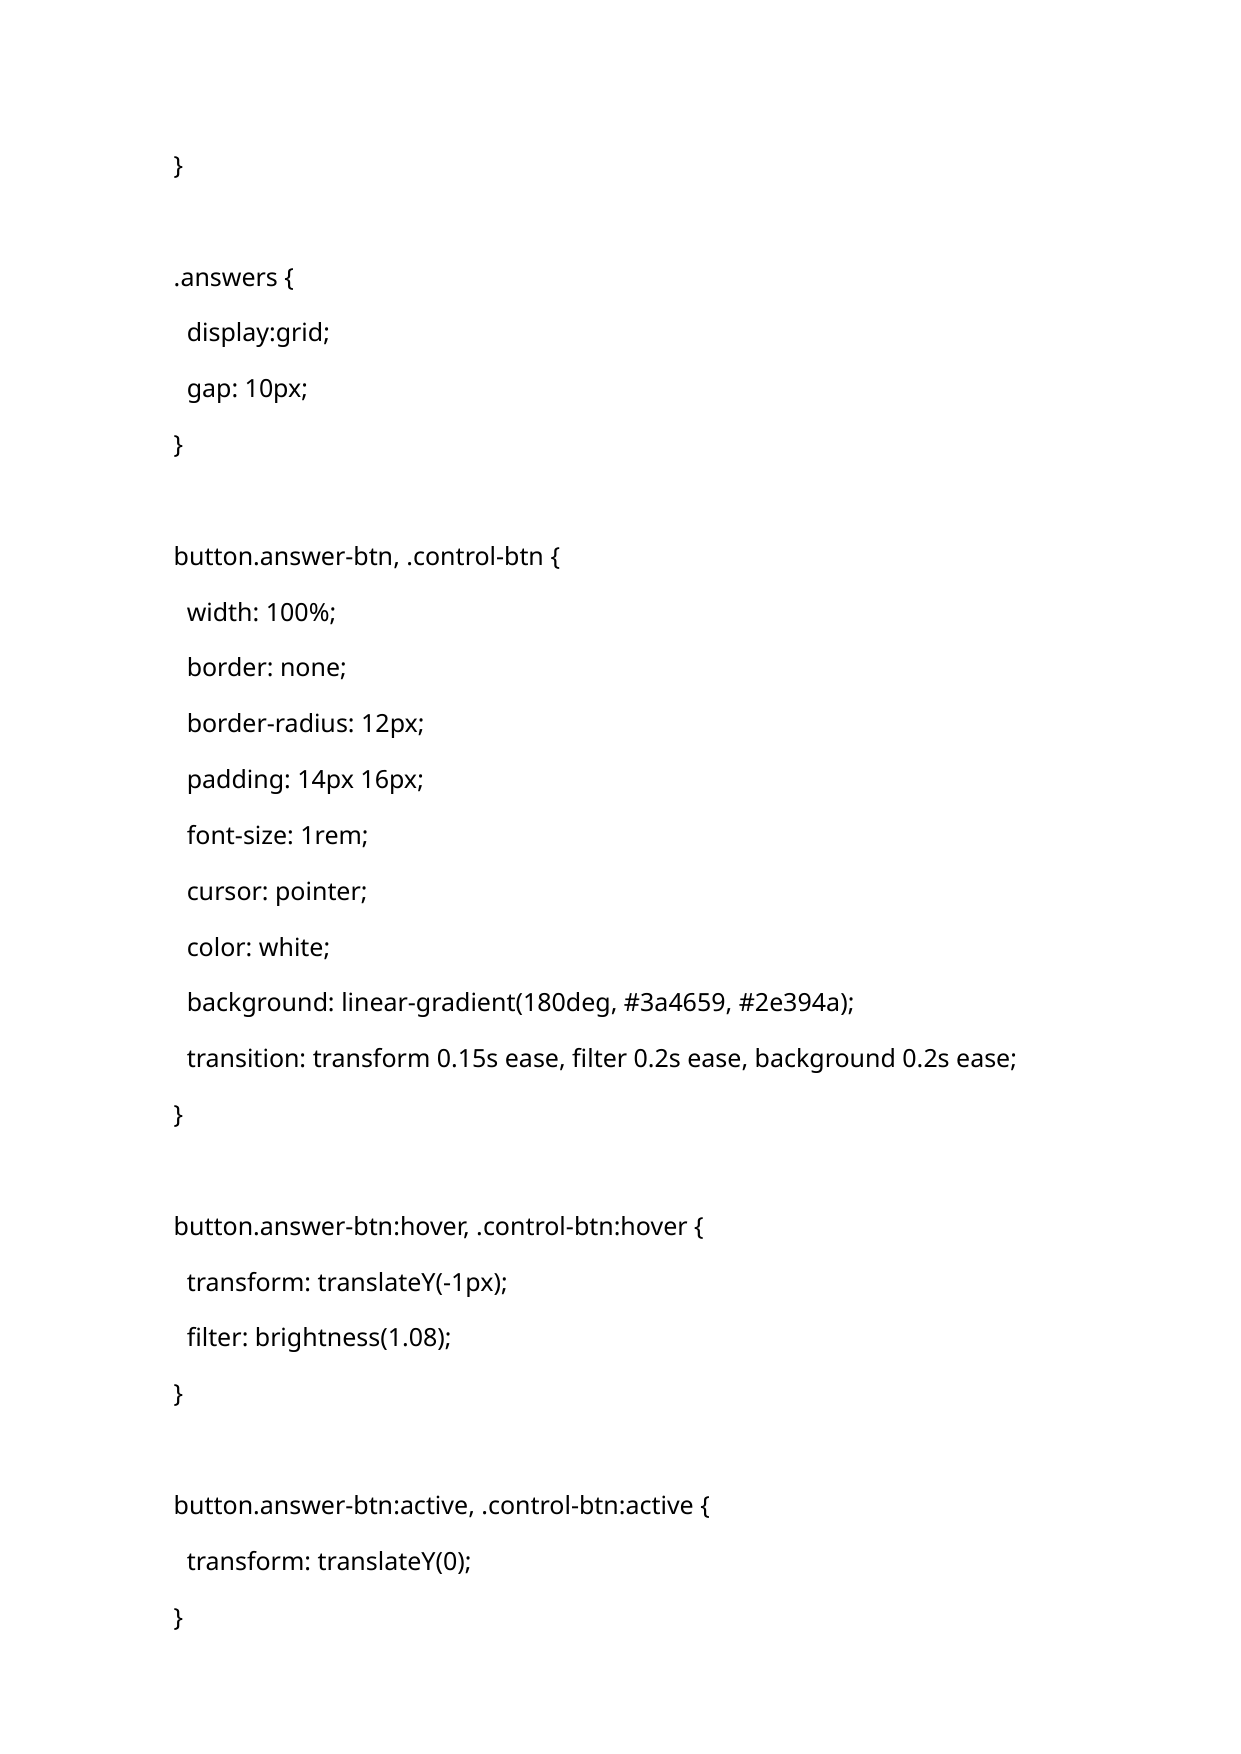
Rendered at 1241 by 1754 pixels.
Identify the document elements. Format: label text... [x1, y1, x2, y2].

text } [148, 1376, 1093, 1410]
text width: 100%; [148, 594, 1093, 628]
text transform: translateY(0); [148, 1543, 1093, 1577]
text transform: translateY(-1px); [148, 1264, 1093, 1298]
text transition: transform 0.15s ease, filter 0.2s ease, background 0.2s ease; [148, 1041, 1093, 1075]
text button.answer-btn:hover, .control-btn:hover { [148, 1208, 1093, 1242]
text button.answer-btn, .control-btn { [148, 538, 1093, 572]
text gap: 10px; [148, 371, 1093, 405]
text } [148, 427, 1093, 461]
text button.answer-btn:active, .control-btn:active { [148, 1488, 1093, 1522]
text } [148, 1599, 1093, 1633]
text font-size: 1rem; [148, 818, 1093, 852]
text background: linear-gradient(180deg, #3a4659, #2e394a); [148, 985, 1093, 1019]
text } [148, 1097, 1093, 1131]
text .answers { [148, 259, 1093, 293]
text display:grid; [148, 315, 1093, 349]
text color: white; [148, 929, 1093, 963]
text cursor: pointer; [148, 873, 1093, 907]
text padding: 14px 16px; [148, 762, 1093, 796]
text border-radius: 12px; [148, 706, 1093, 740]
text filter: brightness(1.08); [148, 1320, 1093, 1354]
text } [148, 148, 1093, 182]
text border: none; [148, 650, 1093, 684]
